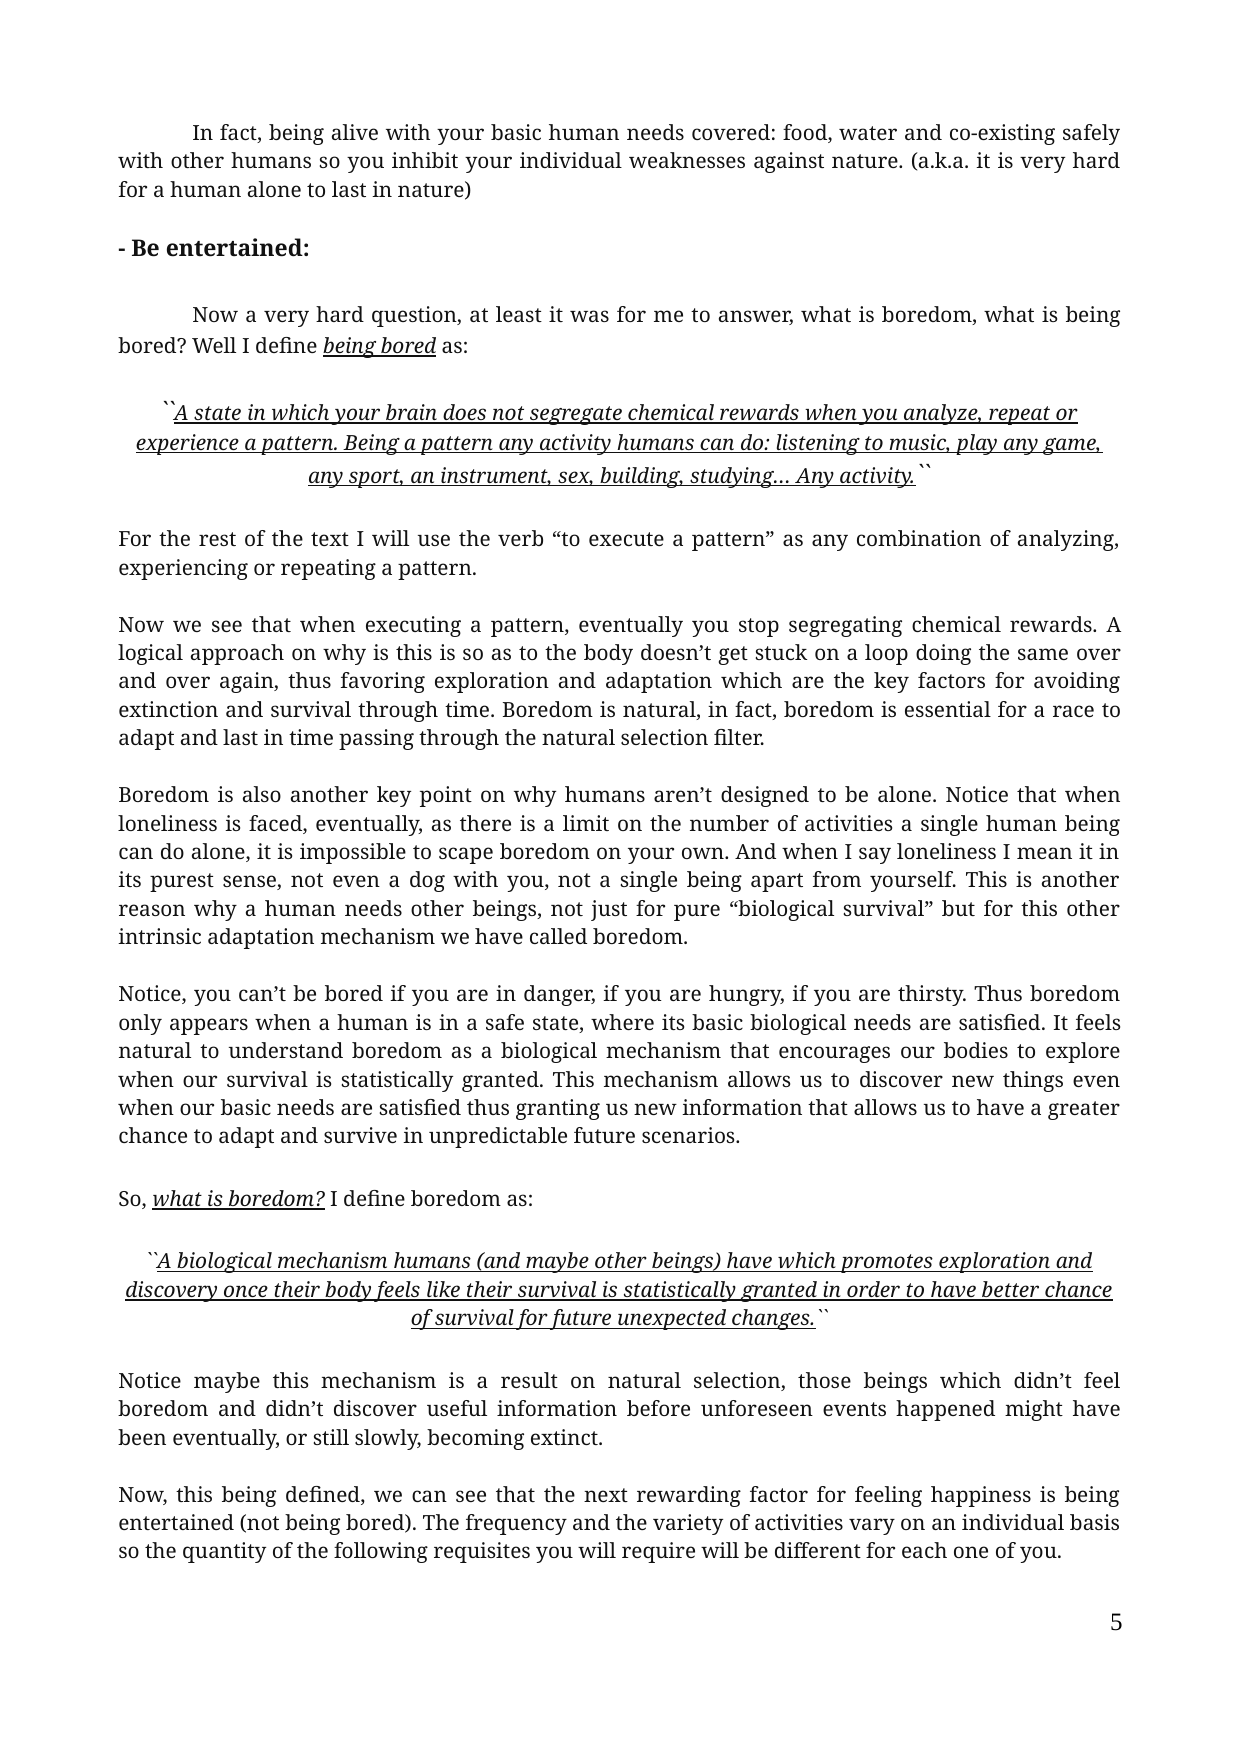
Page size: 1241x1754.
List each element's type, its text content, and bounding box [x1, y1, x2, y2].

text Now a very hard question, at least it was for me to answer, what is boredom, what is being bored? Well I define being bored as: [118, 292, 1122, 360]
text Notice, you can’t be bored if you are in danger, if you are hungry, if you are thirsty. Thus boredom only appears when a human is in a safe state, where its basic biological needs are satisfied. It feels natural to understand boredom as a biological mechanism that encourages our bodies to explore when our survival is statistically granted. This mechanism allows us to discover new things even when our basic needs are satisfied thus granting us new information that allows us to have a greater chance to adapt and survive in unpredictable future scenarios. [118, 979, 1122, 1150]
text Notice maybe this mechanism is a result on natural selection, those beings which didn’t feel boredom and didn’t discover useful information before unforeseen events happened might have been eventually, or still slowly, becoming extinct. [118, 1366, 1122, 1451]
text Boredom is also another key point on why humans aren’t designed to be alone. Notice that when loneliness is faced, eventually, as there is a limit on the number of activities a single human being can do alone, it is impossible to scape boredom on your own. And when I say loneliness I mean it in its purest sense, not even a dog with you, not a single being apart from yourself. This is another reason why a human needs other beings, not just for pure “biological survival” but for this other intrinsic adaptation mechanism we have called boredom. [118, 780, 1122, 951]
text For the rest of the text I will use the verb “to execute a pattern” as any combination of analyzing, experiencing or repeating a pattern. [118, 524, 1122, 581]
text ``A biological mechanism humans (and maybe other beings) have which promotes exploration and discovery once their body feels like their survival is statistically granted in order to have better chance of survival for future unexpected changes.`` [118, 1247, 1122, 1332]
text - Be entertained: [118, 232, 1122, 263]
text ``A state in which your brain does not segregate chemical rewards when you analyze, repeat or experience a pattern. Being a pattern any activity humans can do: listening to music, play any game, any sport, an instrument, sex, building, studying… Any activity.`` [118, 394, 1122, 490]
text So, what is boredom? I define boredom as: [118, 1184, 1122, 1212]
text Now, this being defined, we can see that the next rewarding factor for feeling happiness is being entertained (not being bored). The frequency and the variety of activities vary on an individual basis so the quantity of the following requisites you will require will be different for each one of you. [118, 1480, 1122, 1565]
text In fact, being alive with your basic human needs covered: food, water and co-existing safely with other humans so you inhibit your individual weaknesses against nature. (a.k.a. it is very hard for a human alone to last in nature) [118, 118, 1122, 203]
text Now we see that when executing a pattern, eventually you stop segregating chemical rewards. A logical approach on why is this is so as to the body doesn’t get stuck on a loop doing the same over and over again, thus favoring exploration and adaptation which are the key factors for avoiding extinction and survival through time. Boredom is natural, in fact, boredom is essential for a race to adapt and last in time passing through the natural selection filter. [118, 610, 1122, 752]
